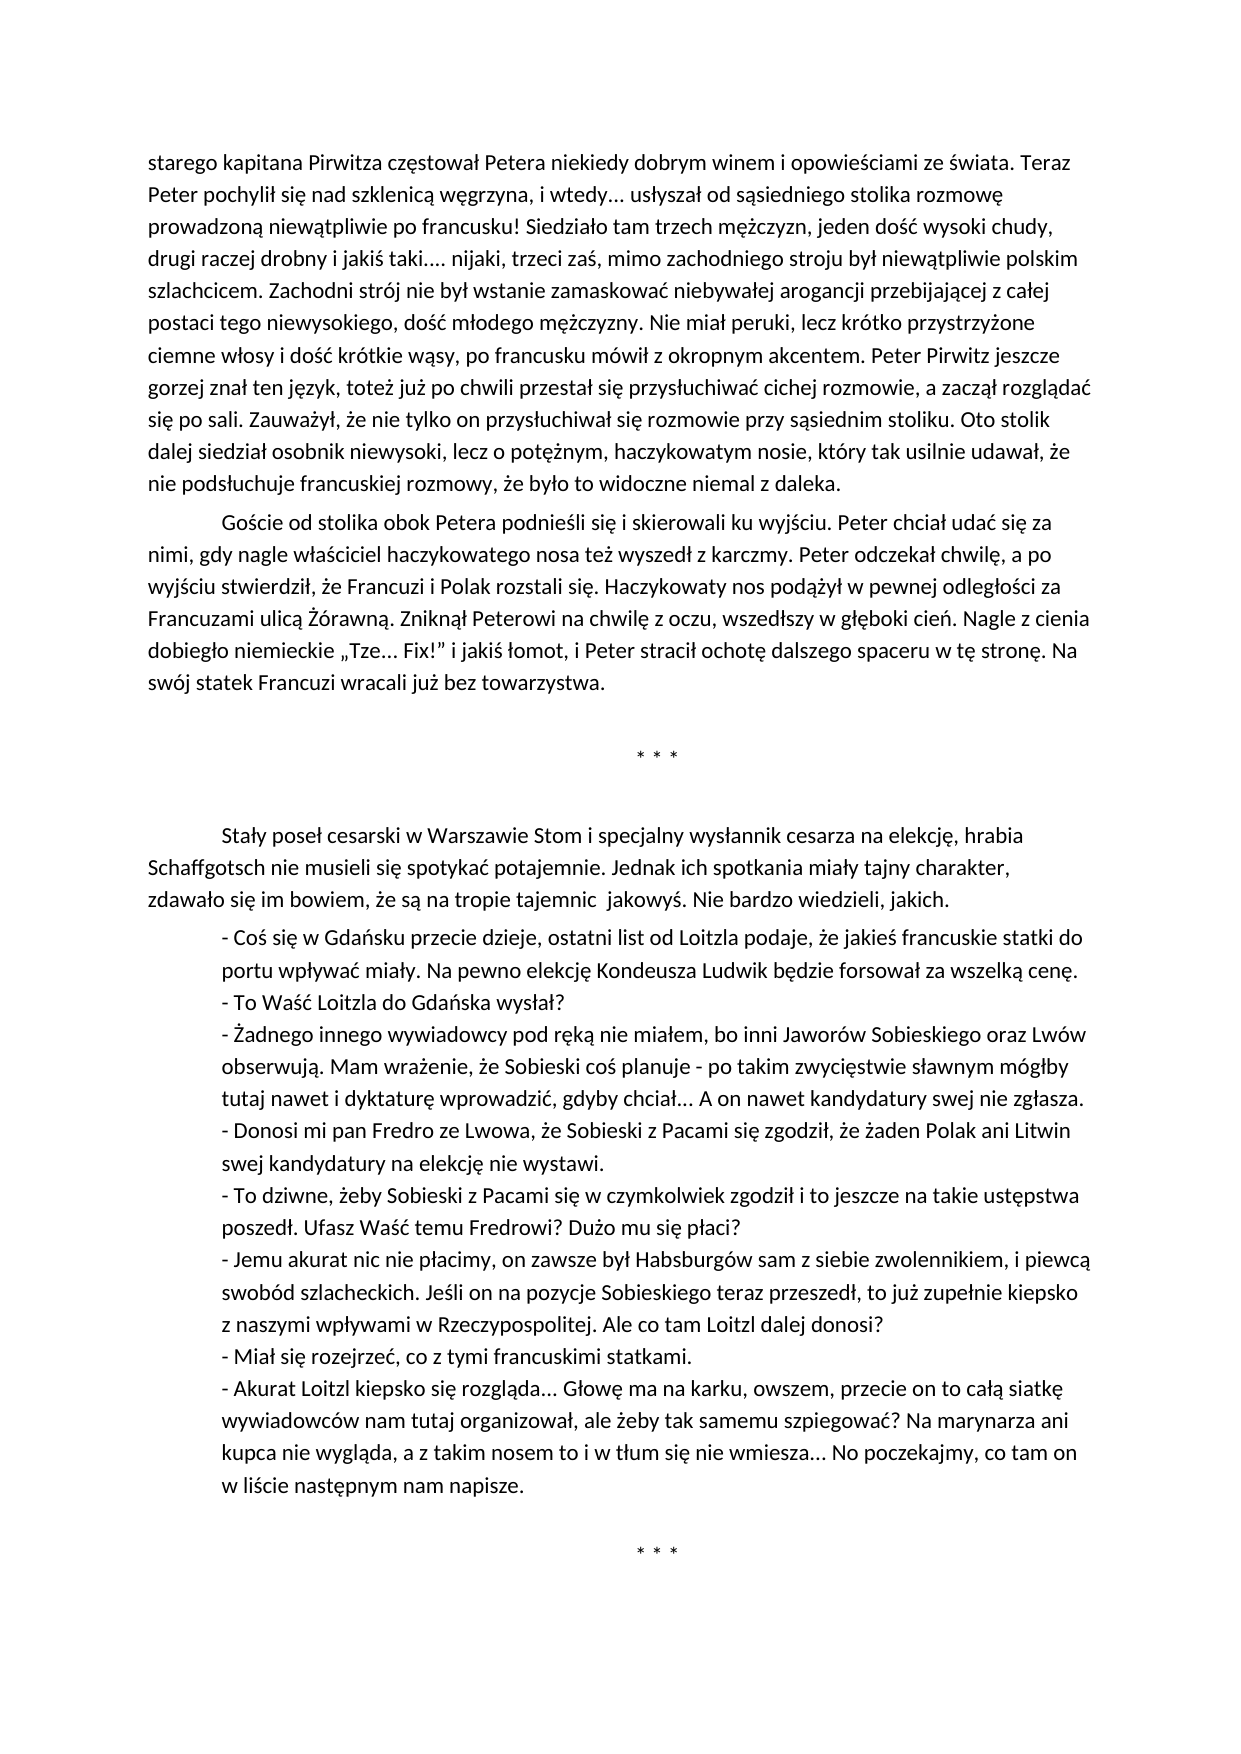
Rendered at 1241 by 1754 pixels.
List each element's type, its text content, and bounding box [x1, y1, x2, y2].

text starego kapitana Pirwitza częstował Petera niekiedy dobrym winem i opowieściami ze świata. Teraz Peter pochylił się nad szklenicą węgrzyna, i wtedy... usłyszał od sąsiedniego stolika rozmowę prowadzoną niewątpliwie po francusku! Siedziało tam trzech mężczyzn, jeden dość wysoki chudy, drugi raczej drobny i jakiś taki.... nijaki, trzeci zaś, mimo zachodniego stroju był niewątpliwie polskim szlachcicem. Zachodni strój nie był wstanie zamaskować niebywałej arogancji przebijającej z całej postaci tego niewysokiego, dość młodego mężczyzny. Nie miał peruki, lecz krótko przystrzyżone ciemne włosy i dość krótkie wąsy, po francusku mówił z okropnym akcentem. Peter Pirwitz jeszcze gorzej znał ten język, toteż już po chwili przestał się przysłuchiwać cichej rozmowie, a zaczął rozglądać się po sali. Zauważył, że nie tylko on przysłuchiwał się rozmowie przy sąsiednim stoliku. Oto stolik dalej siedział osobnik niewysoki, lecz o potężnym, haczykowatym nosie, który tak usilnie udawał, że nie podsłuchuje francuskiej rozmowy, że było to widoczne niemal z daleka. [148, 148, 1093, 497]
text * * * [148, 745, 1093, 773]
text - Donosi mi pan Fredro ze Lwowa, że Sobieski z Pacami się zgodził, że żaden Polak ani Litwin swej kandydatury na elekcję nie wystawi. [221, 1117, 1093, 1177]
text Stały poseł cesarski w Warszawie Stom i specjalny wysłannik cesarza na elekcję, hrabia Schaffgotsch nie musieli się spotykać potajemnie. Jednak ich spotkania miały tajny charakter, zdawało się im bowiem, że są na tropie tajemnic jakowyś. Nie bardzo wiedzieli, jakich. [148, 821, 1093, 913]
text - Akurat Loitzl kiepsko się rozgląda... Głowę ma na karku, owszem, przecie on to całą siatkę wywiadowców nam tutaj organizował, ale żeby tak samemu szpiegować? Na marynarza ani kupca nie wygląda, a z takim nosem to i w tłum się nie wmiesza... No poczekajmy, co tam on w liście następnym nam napisze. [221, 1374, 1093, 1499]
text - Miał się rozejrzeć, co z tymi francuskimi statkami. [221, 1342, 1093, 1370]
text * * * [148, 1541, 1093, 1569]
text - Jemu akurat nic nie płacimy, on zawsze był Habsburgów sam z siebie zwolennikiem, i piewcą swobód szlacheckich. Jeśli on na pozycje Sobieskiego teraz przeszedł, to już zupełnie kiepsko z naszymi wpływami w Rzeczypospolitej. Ale co tam Loitzl dalej donosi? [221, 1245, 1093, 1338]
text - Coś się w Gdańsku przecie dzieje, ostatni list od Loitzla podaje, że jakieś francuskie statki do portu wpływać miały. Na pewno elekcję Kondeusza Ludwik będzie forsował za wszelką cenę. [221, 923, 1093, 984]
text - To dziwne, żeby Sobieski z Pacami się w czymkolwiek zgodził i to jeszcze na takie ustępstwa poszedł. Ufasz Waść temu Fredrowi? Dużo mu się płaci? [221, 1181, 1093, 1241]
text Goście od stolika obok Petera podnieśli się i skierowali ku wyjściu. Peter chciał udać się za nimi, gdy nagle właściciel haczykowatego nosa też wyszedł z karczmy. Peter odczekał chwilę, a po wyjściu stwierdził, że Francuzi i Polak rozstali się. Haczykowaty nos podążył w pewnej odległości za Francuzami ulicą Żórawną. Zniknął Peterowi na chwilę z oczu, wszedłszy w głęboki cień. Nagle z cienia dobiegło niemieckie „Tze... Fix!” i jakiś łomot, i Peter stracił ochotę dalszego spaceru w tę stronę. Na swój statek Francuzi wracali już bez towarzystwa. [148, 508, 1093, 697]
text - To Waść Loitzla do Gdańska wysłał? [221, 988, 1093, 1016]
text - Żadnego innego wywiadowcy pod ręką nie miałem, bo inni Jaworów Sobieskiego oraz Lwów obserwują. Mam wrażenie, że Sobieski coś planuje - po takim zwycięstwie sławnym mógłby tutaj nawet i dyktaturę wprowadzić, gdyby chciał... A on nawet kandydatury swej nie zgłasza. [221, 1020, 1093, 1112]
